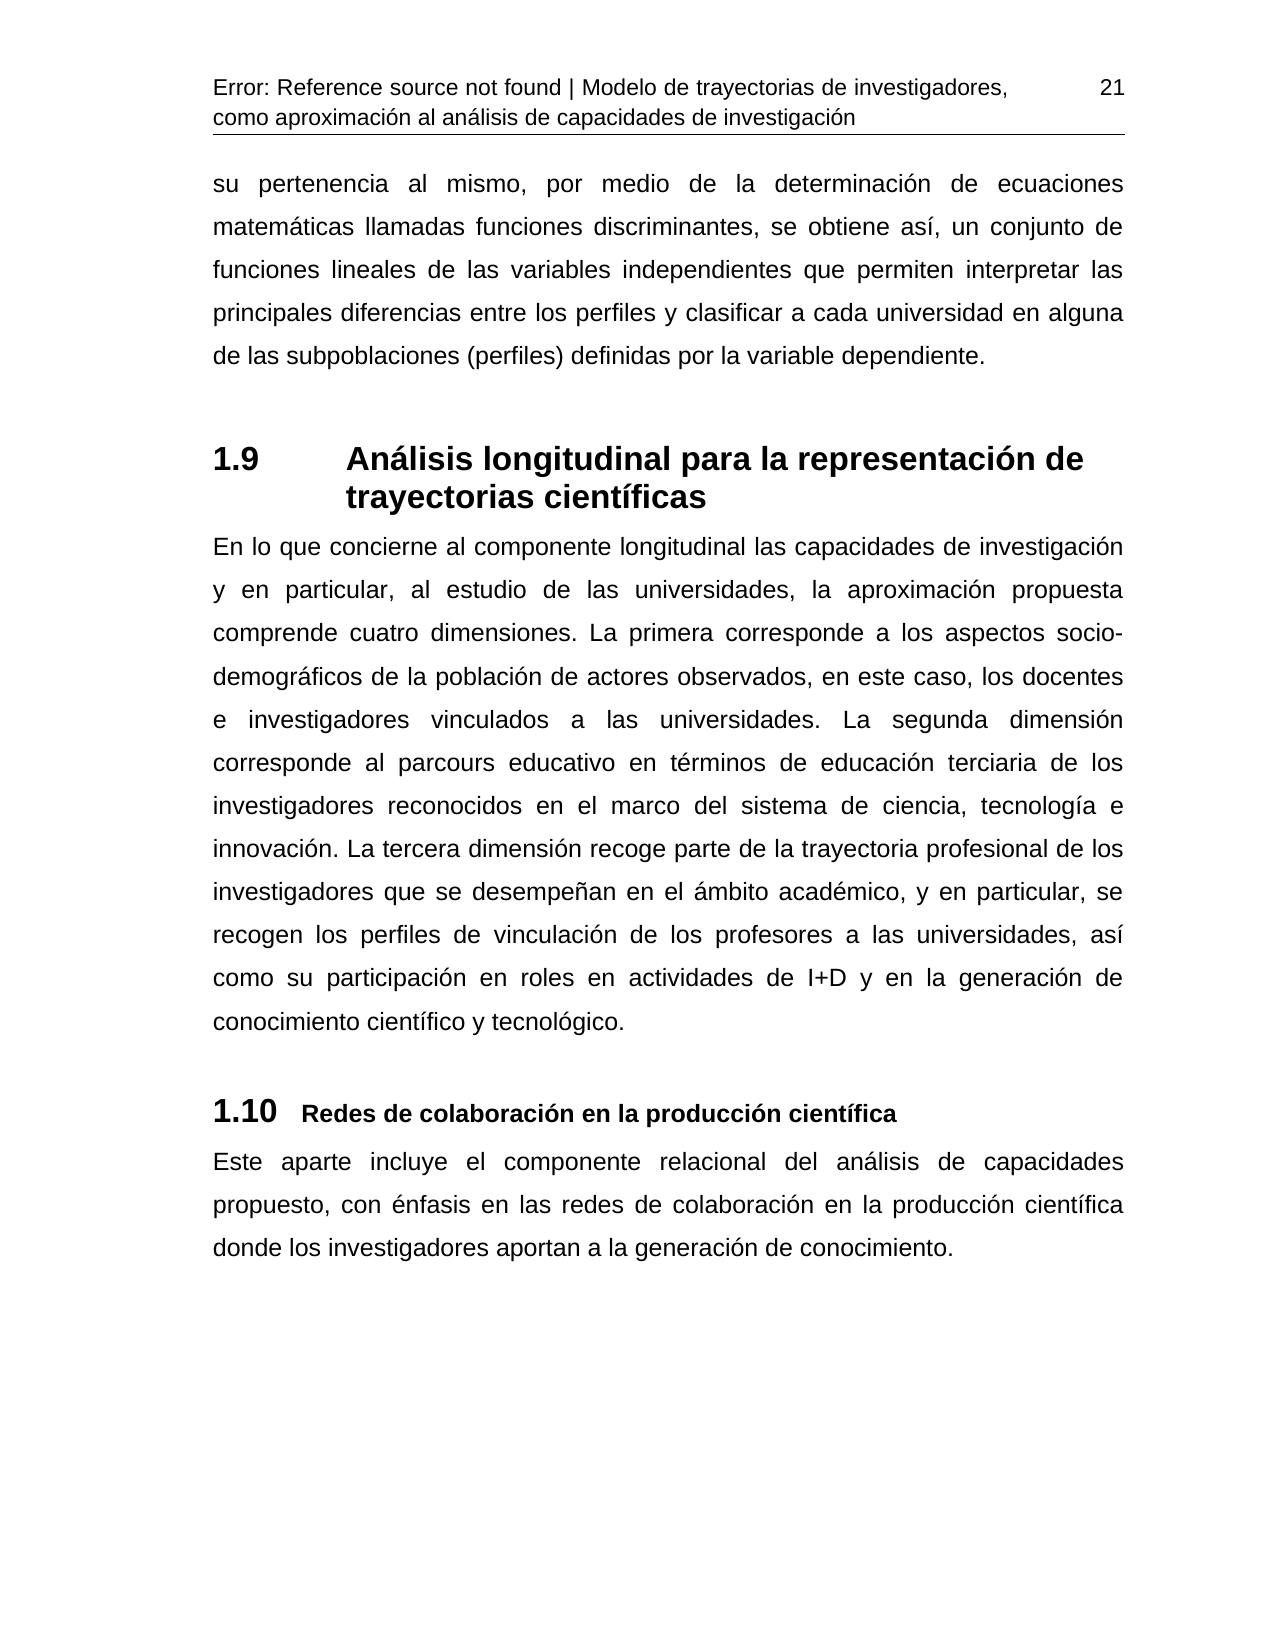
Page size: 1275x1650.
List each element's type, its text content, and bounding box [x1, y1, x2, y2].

list En lo que concierne al componente longitudinal las capacidades de investigación y en particular, al estudio de las universidades, la aproximación propuesta comprende cuatro dimensiones. La primera corresponde a los aspectos socio-demográficos de la población de actores observados, en este caso, los docentes e investigadores vinculados a las universidades. La segunda dimensión corresponde al parcours educativo en términos de educación terciaria de los investigadores reconocidos en el marco del sistema de ciencia, tecnología e innovación. La tercera dimensión recoge parte de la trayectoria profesional de los investigadores que se desempeñan en el ámbito académico, y en particular, se recogen los perfiles de vinculación de los profesores a las universidades, así como su participación en roles en actividades de I+D y en la generación de conocimiento científico y tecnológico. [213, 532, 1125, 1035]
subtitle Análisis longitudinal para la representación de trayectorias científicas [213, 439, 1125, 516]
list Este aparte incluye el componente relacional del análisis de capacidades propuesto, con énfasis en las redes de colaboración en la producción científica donde los investigadores aportan a la generación de conocimiento. [213, 1146, 1125, 1261]
text su pertenencia al mismo, por medio de la determinación de ecuaciones matemáticas llamadas funciones discriminantes, se obtiene así, un conjunto de funciones lineales de las variables independientes que permiten interpretar las principales diferencias entre los perfiles y clasificar a cada universidad en alguna de las subpoblaciones (perfiles) definidas por la variable dependiente. [213, 169, 1125, 370]
subtitle Redes de colaboración en la producción científica [213, 1091, 1172, 1130]
